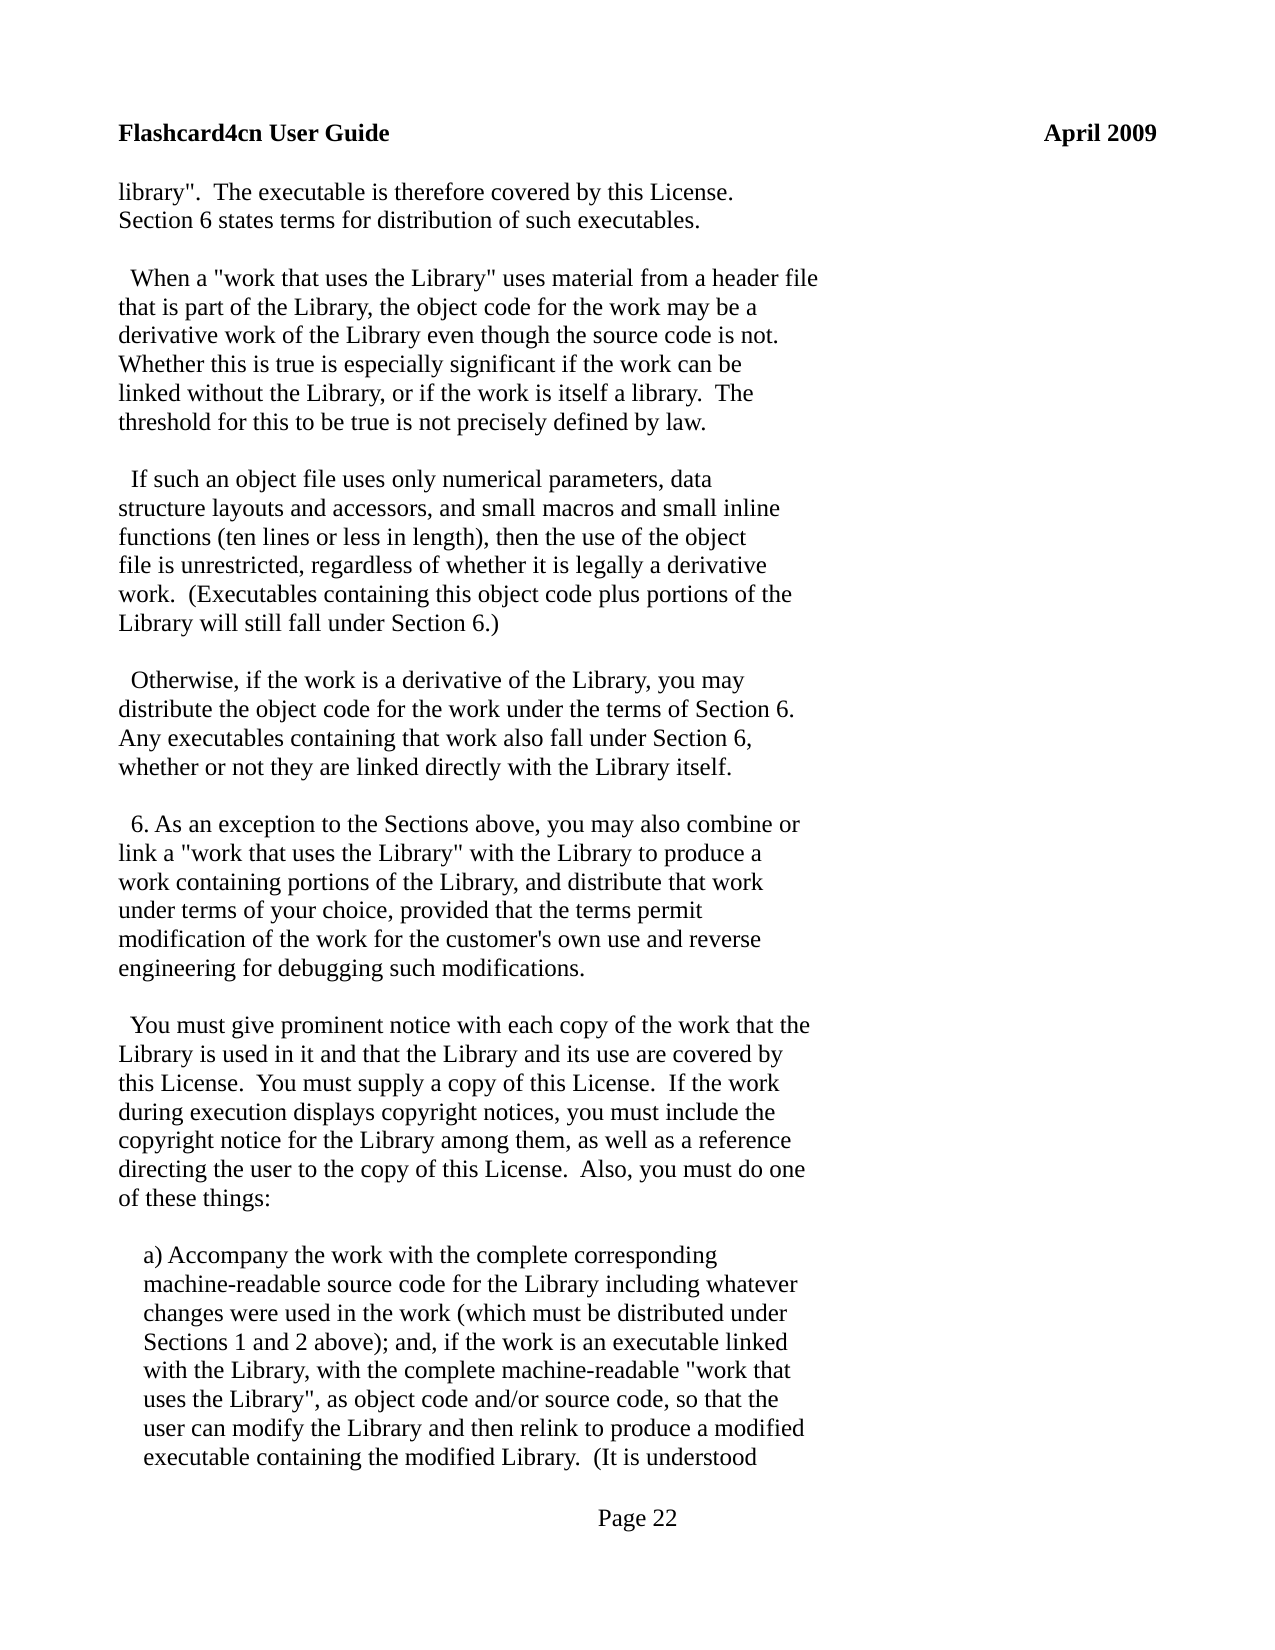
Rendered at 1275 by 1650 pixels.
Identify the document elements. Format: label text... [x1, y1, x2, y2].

text functions (ten lines or less in length), then the use of the object [118, 522, 1157, 551]
text user can modify the Library and then relink to produce a modified [118, 1413, 1157, 1442]
text Any executables containing that work also fall under Section 6, [118, 723, 1157, 752]
text machine-readable source code for the Library including whatever [118, 1269, 1157, 1298]
text link a "work that uses the Library" with the Library to produce a [118, 838, 1157, 867]
text Otherwise, if the work is a derivative of the Library, you may [118, 666, 1157, 694]
text Library is used in it and that the Library and its use are covered by [118, 1039, 1157, 1068]
text Library will still fall under Section 6.) [118, 608, 1157, 637]
text changes were used in the work (which must be distributed under [118, 1298, 1157, 1327]
text this License. You must supply a copy of this License. If the work [118, 1068, 1157, 1097]
text Section 6 states terms for distribution of such executables. [118, 206, 1157, 234]
text under terms of your choice, provided that the terms permit [118, 896, 1157, 924]
text file is unrestricted, regardless of whether it is legally a derivative [118, 551, 1157, 579]
text whether or not they are linked directly with the Library itself. [118, 752, 1157, 781]
text work containing portions of the Library, and distribute that work [118, 867, 1157, 896]
text You must give prominent notice with each copy of the work that the [118, 1011, 1157, 1039]
text When a "work that uses the Library" uses material from a header file [118, 263, 1157, 292]
text with the Library, with the complete machine-readable "work that [118, 1356, 1157, 1384]
text modification of the work for the customer's own use and reverse [118, 924, 1157, 953]
text copyright notice for the Library among them, as well as a reference [118, 1126, 1157, 1154]
text 6. As an exception to the Sections above, you may also combine or [118, 809, 1157, 838]
text of these things: [118, 1183, 1157, 1212]
text distribute the object code for the work under the terms of Section 6. [118, 694, 1157, 723]
text executable containing the modified Library. (It is understood [118, 1442, 1157, 1471]
text structure layouts and accessors, and small macros and small inline [118, 493, 1157, 522]
text Sections 1 and 2 above); and, if the work is an executable linked [118, 1327, 1157, 1356]
text threshold for this to be true is not precisely defined by law. [118, 407, 1157, 436]
text that is part of the Library, the object code for the work may be a [118, 292, 1157, 321]
text during execution displays copyright notices, you must include the [118, 1097, 1157, 1126]
text a) Accompany the work with the complete corresponding [118, 1241, 1157, 1269]
text derivative work of the Library even though the source code is not. [118, 321, 1157, 349]
text uses the Library", as object code and/or source code, so that the [118, 1384, 1157, 1413]
text linked without the Library, or if the work is itself a library. The [118, 378, 1157, 407]
text library". The executable is therefore covered by this License. [118, 177, 1157, 206]
text Whether this is true is especially significant if the work can be [118, 349, 1157, 378]
text If such an object file uses only numerical parameters, data [118, 464, 1157, 493]
text directing the user to the copy of this License. Also, you must do one [118, 1154, 1157, 1183]
text engineering for debugging such modifications. [118, 953, 1157, 982]
text work. (Executables containing this object code plus portions of the [118, 579, 1157, 608]
